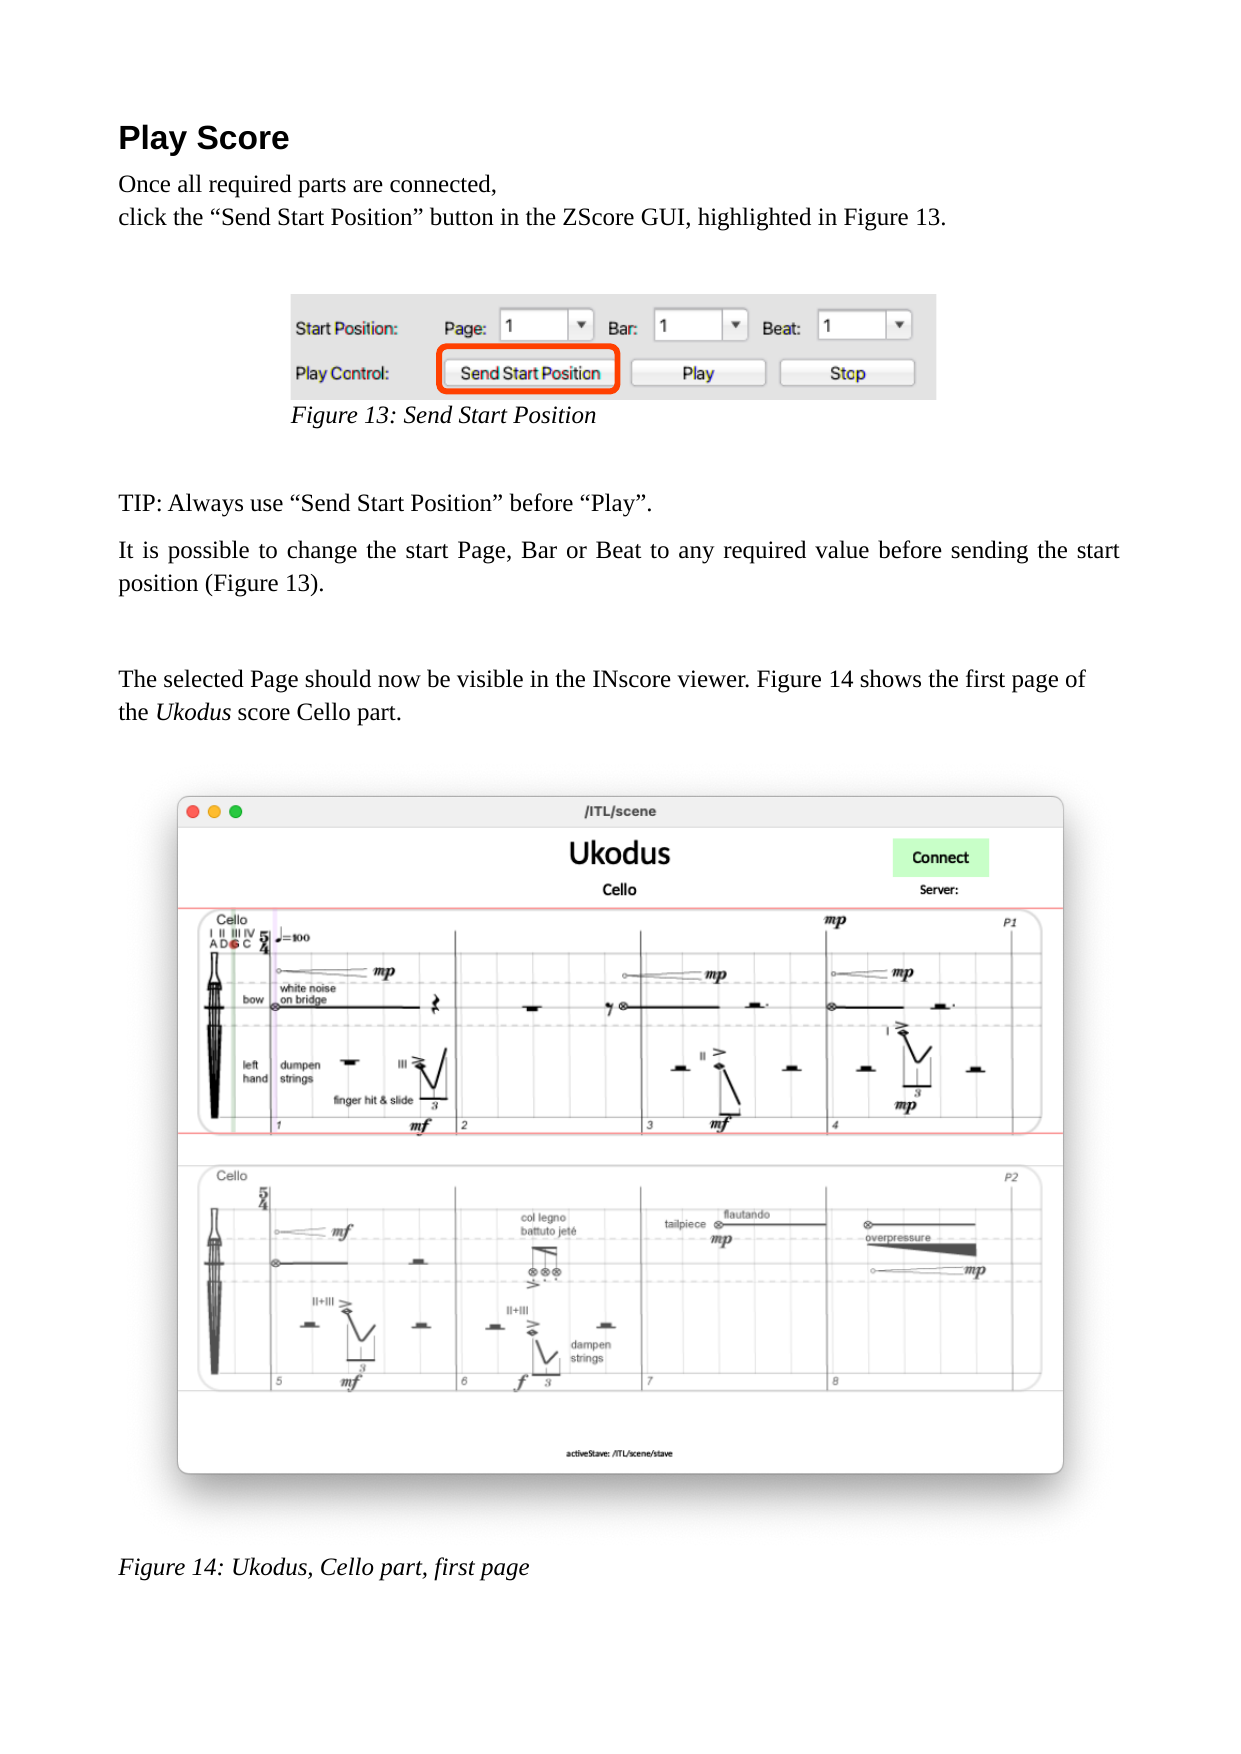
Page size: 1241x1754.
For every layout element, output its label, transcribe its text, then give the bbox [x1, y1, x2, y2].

text It is possible to change the start Page, Bar or Beat to any required value before sending the start position (Figure 13). [118, 536, 1122, 597]
text The selected Page should now be visible in the INscore viewer. Figure 14 shows the first page of the Ukodus score Cello part. [118, 664, 1122, 726]
subtitle Play Score [118, 118, 1122, 157]
text TIP: Always use “Send Start Position” before “Play”. [118, 488, 1122, 517]
text Figure 13: Send Start Position [291, 400, 936, 428]
picture [290, 294, 937, 400]
text Once all required parts are connected, click the “Send Start Position” button in the ZScore GUI, highlighted in Figure 13. [118, 169, 1122, 231]
picture [118, 756, 1123, 1553]
text Figure 14: Ukodus, Cello part, first page [118, 1553, 1122, 1581]
